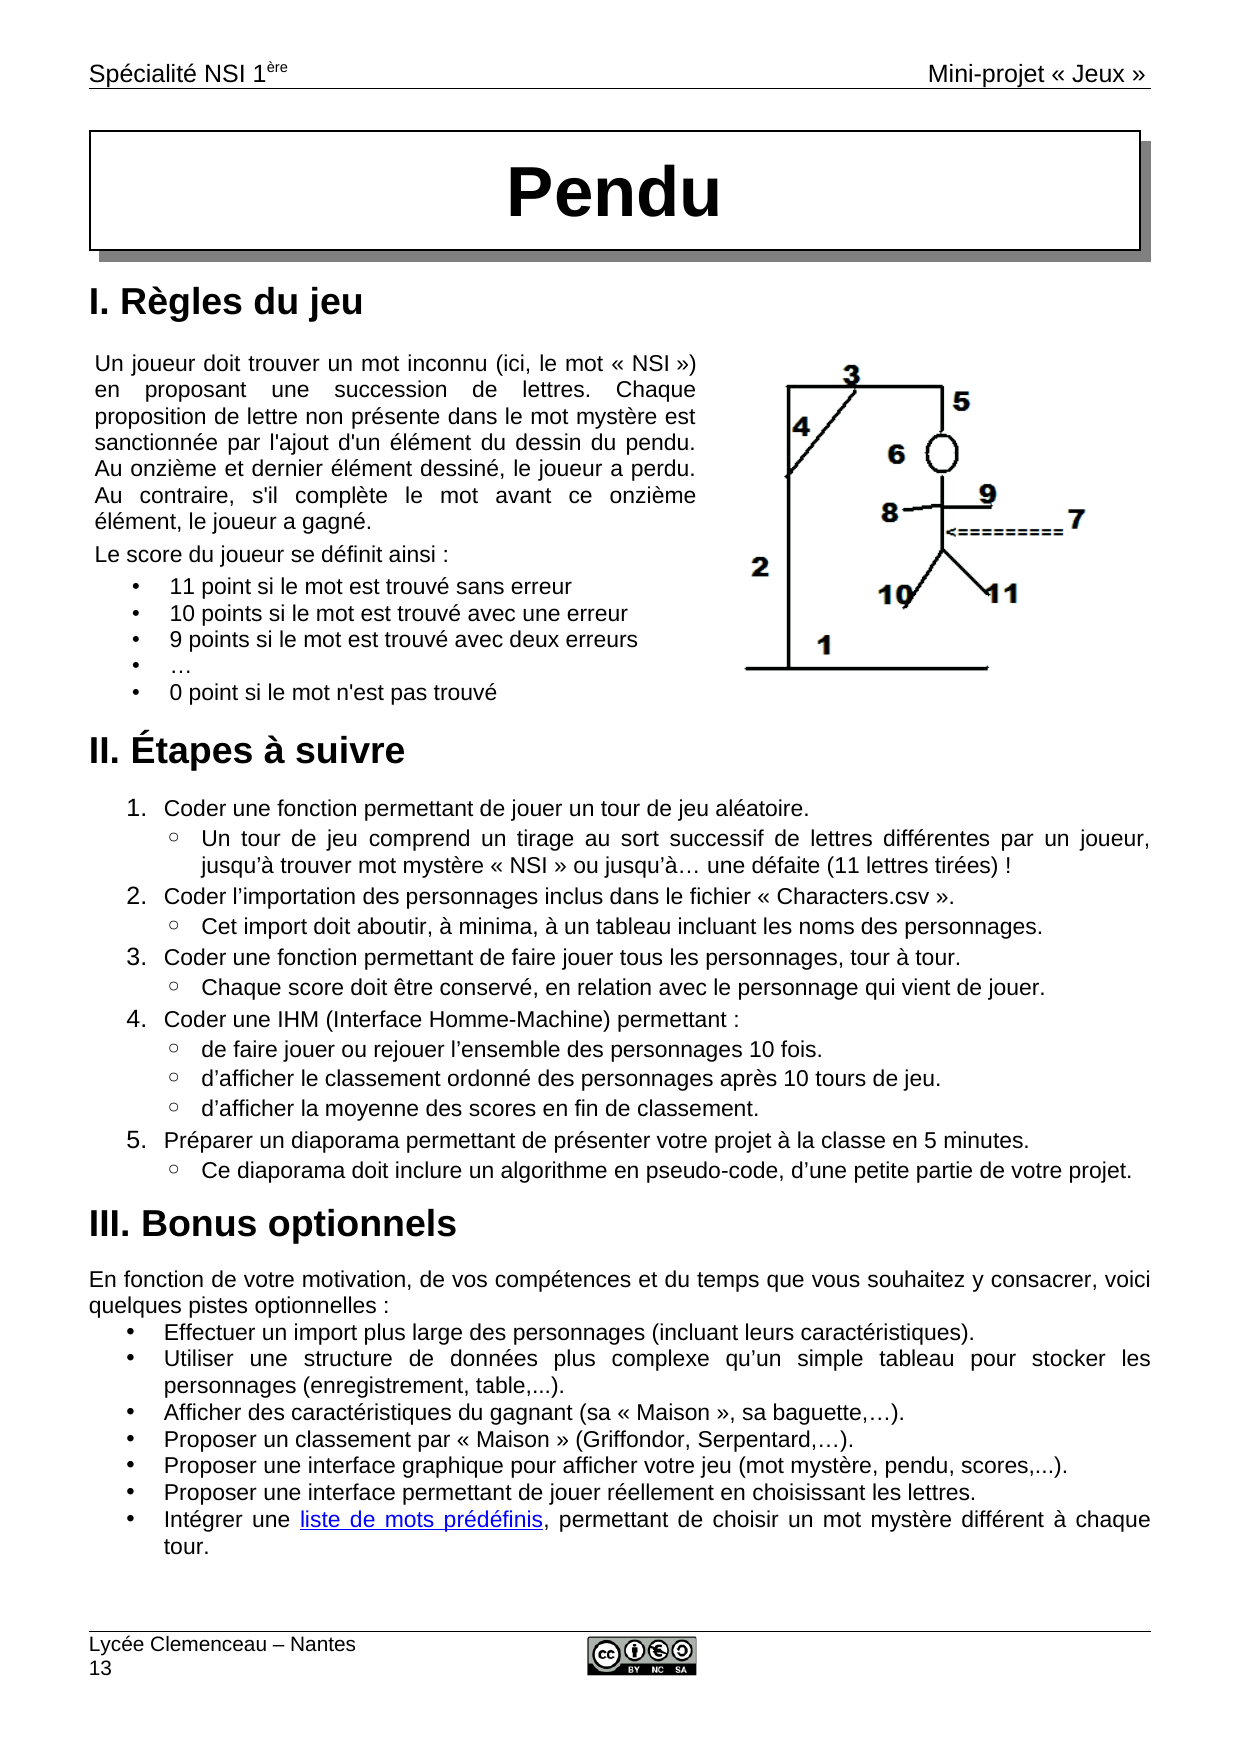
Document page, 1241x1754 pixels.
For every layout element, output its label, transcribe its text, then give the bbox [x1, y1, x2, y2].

list Afficher des caractéristiques du gagnant (sa « Maison », sa baguette,…). [126, 1399, 1151, 1426]
list Chaque score doit être conservé, en relation avec le personnage qui vient de jouer. [164, 974, 1151, 1001]
list Coder une fonction permettant de jouer un tour de jeu aléatoire. [126, 793, 1151, 822]
list Cet import doit aboutir, à minima, à un tableau incluant les noms des personnages. [164, 913, 1151, 939]
list Ce diaporama doit inclure un algorithme en pseudo-code, d’une petite partie de votre projet. [164, 1157, 1151, 1183]
text Pendu [91, 132, 1139, 249]
list d’afficher la moyenne des scores en fin de classement. [164, 1095, 1151, 1122]
picture [714, 350, 1131, 692]
list Proposer un classement par « Maison » (Griffondor, Serpentard,…). [126, 1426, 1151, 1452]
list Intégrer une liste de mots prédéfinis, permettant de choisir un mot mystère différent à chaque tour. [126, 1506, 1151, 1559]
list Un tour de jeu comprend un tirage au sort successif de lettres différentes par un joueur, jusqu’à trouver mot mystère « NSI » ou jusqu’à… une défaite (11 lettres tirées) ! [164, 825, 1151, 878]
list d’afficher le classement ordonné des personnages après 10 tours de jeu. [164, 1065, 1151, 1092]
table_header [702, 344, 1151, 711]
list Utiliser une structure de données plus complexe qu’un simple tableau pour stocker les personnages (enregistrement, table,...). [126, 1345, 1151, 1399]
list Préparer un diaporama permettant de présenter votre projet à la classe en 5 minutes. [126, 1125, 1151, 1154]
list Coder l’importation des personnages inclus dans le fichier « Characters.csv ». [126, 881, 1151, 910]
subtitle Étapes à suivre [89, 728, 1151, 772]
list Effectuer un import plus large des personnages (incluant leurs caractéristiques). [126, 1318, 1151, 1345]
table_header Un joueur doit trouver un mot inconnu (ici, le mot « NSI ») en proposant une succession de lettres. Chaque proposition de lettre non présente dans le mot mystère est sanctionnée par l'ajout d'un élément du dessin du pendu. Au onzième et dernier élément dessiné, le joueur a perdu. Au contraire, s'il complète le mot avant ce onzième élément, le joueur a gagné. Le score du joueur se définit ainsi : 11 point si le mot est trouvé sans erreur 10 points si le mot est trouvé avec une erreur 9 points si le mot est trouvé avec deux erreurs … 0 point si le mot n'est pas trouvé [89, 344, 702, 711]
list Coder une IHM (Interface Homme-Machine) permettant : [126, 1004, 1151, 1033]
picture [586, 1635, 697, 1676]
subtitle Bonus optionnels [89, 1201, 1151, 1244]
list Proposer une interface permettant de jouer réellement en choisissant les lettres. [126, 1479, 1151, 1506]
list Coder une fonction permettant de faire jouer tous les personnages, tour à tour. [126, 942, 1151, 971]
subtitle Règles du jeu [89, 279, 1151, 323]
text En fonction de votre motivation, de vos compétences et du temps que vous souhaitez y consacrer, voici quelques pistes optionnelles : [89, 1266, 1151, 1318]
list Proposer une interface graphique pour afficher votre jeu (mot mystère, pendu, scores,...). [126, 1452, 1151, 1479]
list de faire jouer ou rejouer l’ensemble des personnages 10 fois. [164, 1036, 1151, 1062]
